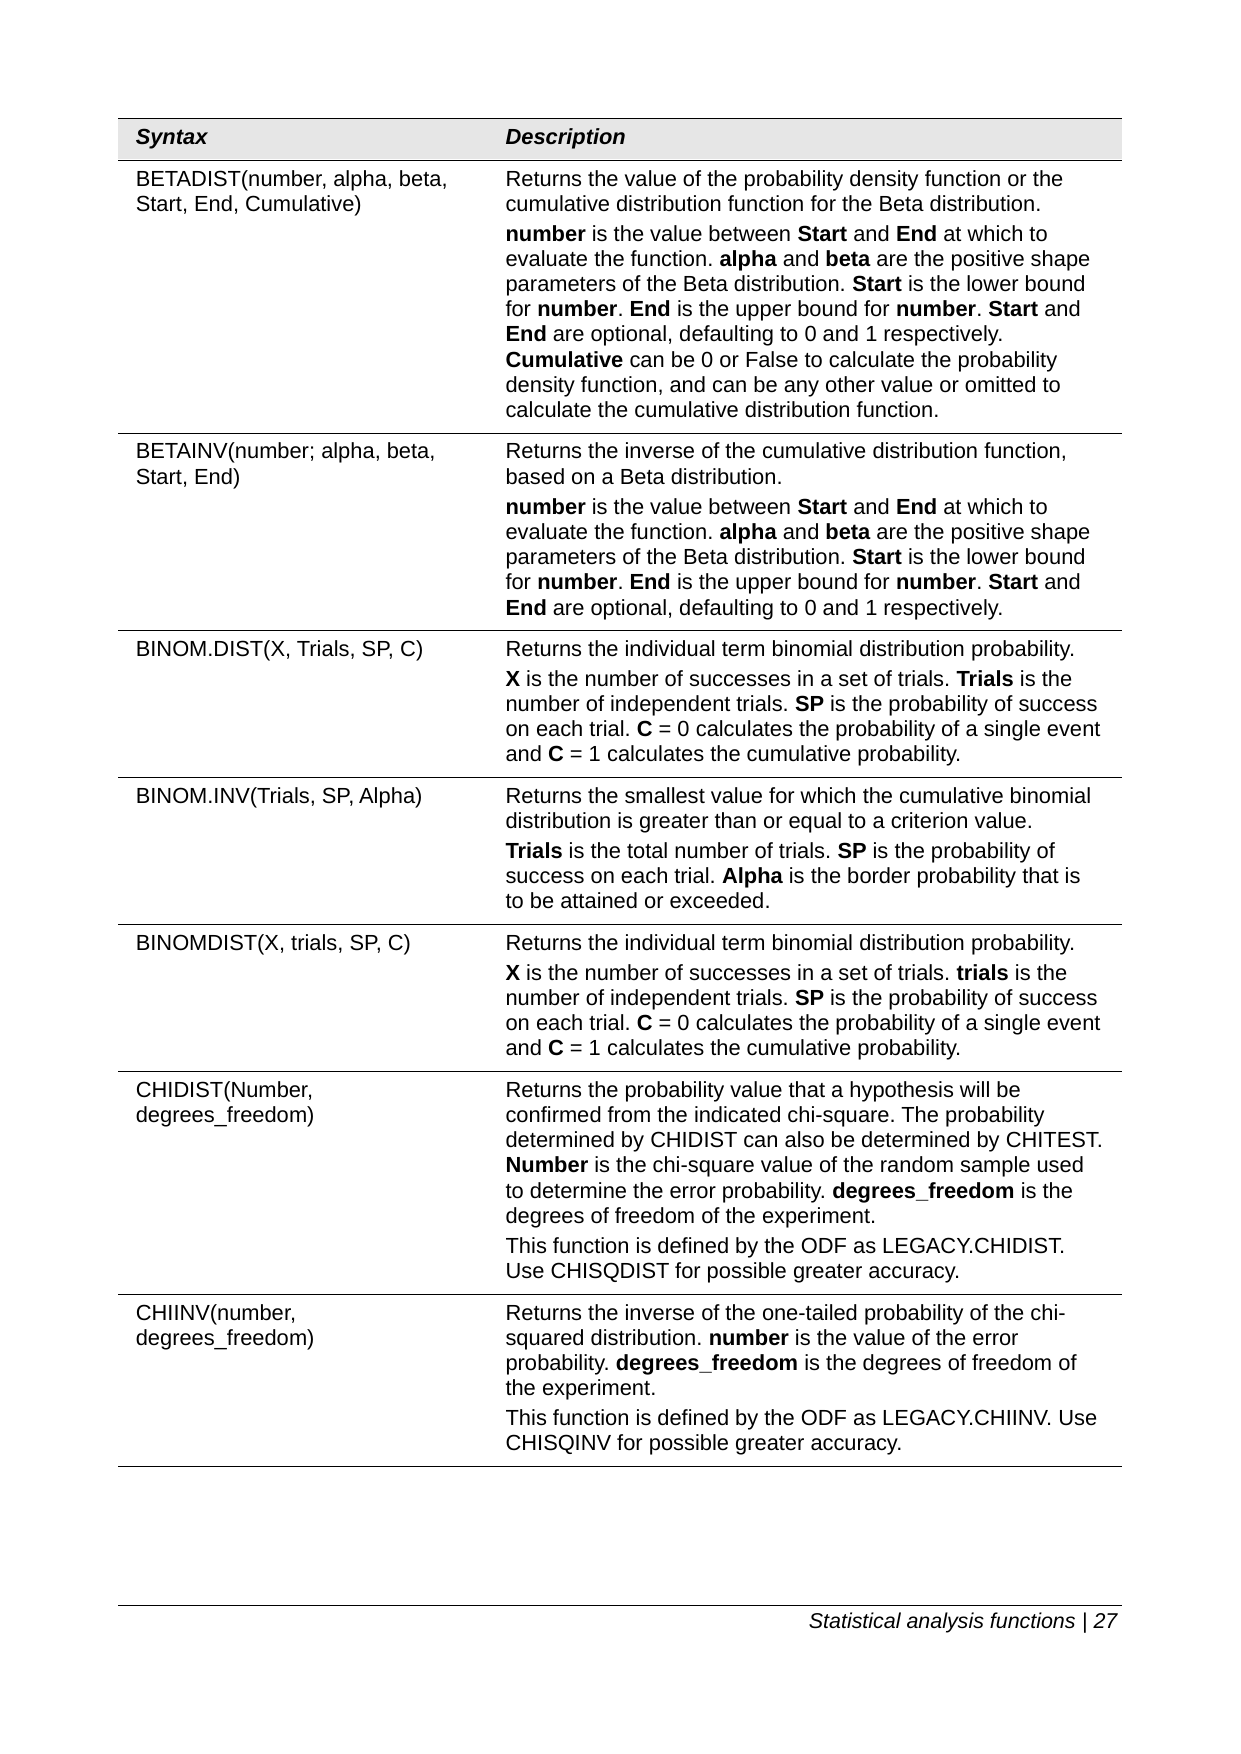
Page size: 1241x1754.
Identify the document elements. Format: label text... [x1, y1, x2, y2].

table_header Syntax [118, 119, 488, 159]
table_cell CHIINV(number, degrees_freedom) [118, 1295, 488, 1466]
table_cell BETAINV(number; alpha, beta, Start, End) [118, 434, 488, 630]
table_cell Returns the probability value that a hypothesis will be confirmed from the indicated chi-square. The probability determined by CHIDIST can also be determined by CHITEST. Number is the chi-square value of the random sample used to determine the error probability. degrees_freedom is the degrees of freedom of the experiment. This function is defined by the ODF as LEGACY.CHIDIST. Use CHISQDIST for possible greater accuracy. [488, 1072, 1122, 1293]
table_cell Returns the individual term binomial distribution probability. X is the number of successes in a set of trials. Trials is the number of independent trials. SP is the probability of success on each trial. C = 0 calculates the probability of a single event and C = 1 calculates the cumulative probability. [488, 631, 1122, 777]
table_cell BETADIST(number, alpha, beta, Start, End, Cumulative) [118, 161, 488, 433]
table_cell Returns the inverse of the cumulative distribution function, based on a Beta distribution. number is the value between Start and End at which to evaluate the function. alpha and beta are the positive shape parameters of the Beta distribution. Start is the lower bound for number. End is the upper bound for number. Start and End are optional, defaulting to 0 and 1 respectively. [488, 434, 1122, 630]
table_cell BINOM.INV(Trials, SP, Alpha) [118, 778, 488, 924]
table_cell BINOMDIST(X, trials, SP, C) [118, 925, 488, 1071]
table_cell CHIDIST(Number, degrees_freedom) [118, 1072, 488, 1293]
table_cell Returns the inverse of the one-tailed probability of the chi-squared distribution. number is the value of the error probability. degrees_freedom is the degrees of freedom of the experiment. This function is defined by the ODF as LEGACY.CHIINV. Use CHISQINV for possible greater accuracy. [488, 1295, 1122, 1466]
table_cell Returns the smallest value for which the cumulative binomial distribution is greater than or equal to a criterion value. Trials is the total number of trials. SP is the probability of success on each trial. Alpha is the border probability that is to be attained or exceeded. [488, 778, 1122, 924]
table_cell Returns the value of the probability density function or the cumulative distribution function for the Beta distribution. number is the value between Start and End at which to evaluate the function. alpha and beta are the positive shape parameters of the Beta distribution. Start is the lower bound for number. End is the upper bound for number. Start and End are optional, defaulting to 0 and 1 respectively. Cumulative can be 0 or False to calculate the probability density function, and can be any other value or omitted to calculate the cumulative distribution function. [488, 161, 1122, 433]
table_header Description [488, 119, 1122, 159]
table_cell BINOM.DIST(X, Trials, SP, C) [118, 631, 488, 777]
table_cell Returns the individual term binomial distribution probability. X is the number of successes in a set of trials. trials is the number of independent trials. SP is the probability of success on each trial. C = 0 calculates the probability of a single event and C = 1 calculates the cumulative probability. [488, 925, 1122, 1071]
